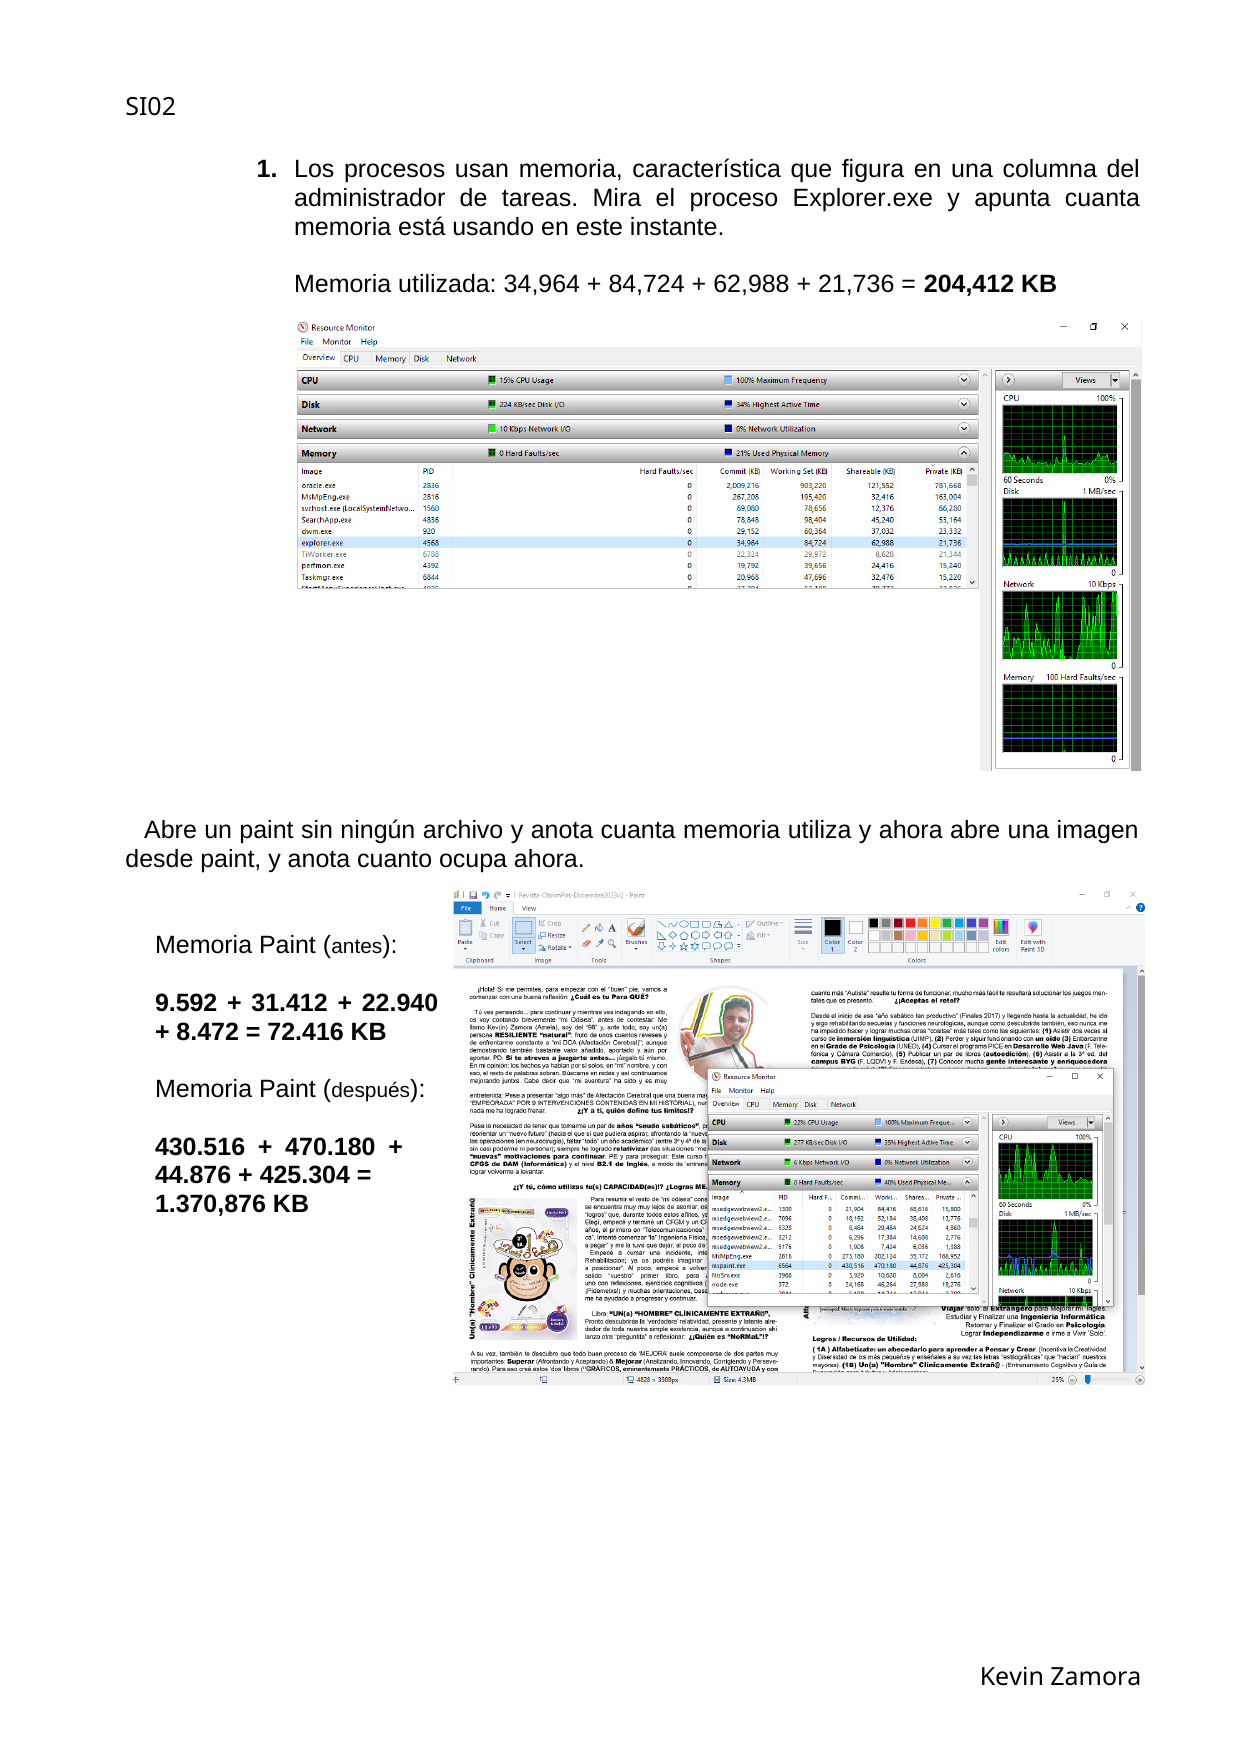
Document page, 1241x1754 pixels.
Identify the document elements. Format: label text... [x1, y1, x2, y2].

text Memoria Paint (después): [155, 1074, 439, 1103]
picture [297, 320, 1142, 771]
text Abre un paint sin ningún archivo y anota cuanta memoria utiliza y ahora abre una imagen desde paint, y anota cuanto ocupa ahora. [125, 815, 1141, 873]
text 1.370,876 KB [155, 1189, 403, 1218]
text 9.592 + 31.412 + 22.940 + 8.472 = 72.416 KB [155, 988, 439, 1045]
list Los procesos usan memoria, característica que figura en una columna del administrador de tareas. Mira el proceso Explorer.exe y apunta cuanta memoria está usando en este instante. [256, 154, 1141, 240]
picture [453, 890, 1145, 1385]
text 430.516 + 470.180 + 44.876 + 425.304 = [155, 1132, 403, 1189]
list Memoria utilizada: 34,964 + 84,724 + 62,988 + 21,736 = 204,412 KB [256, 269, 1141, 298]
text Memoria Paint (antes): [155, 930, 439, 959]
